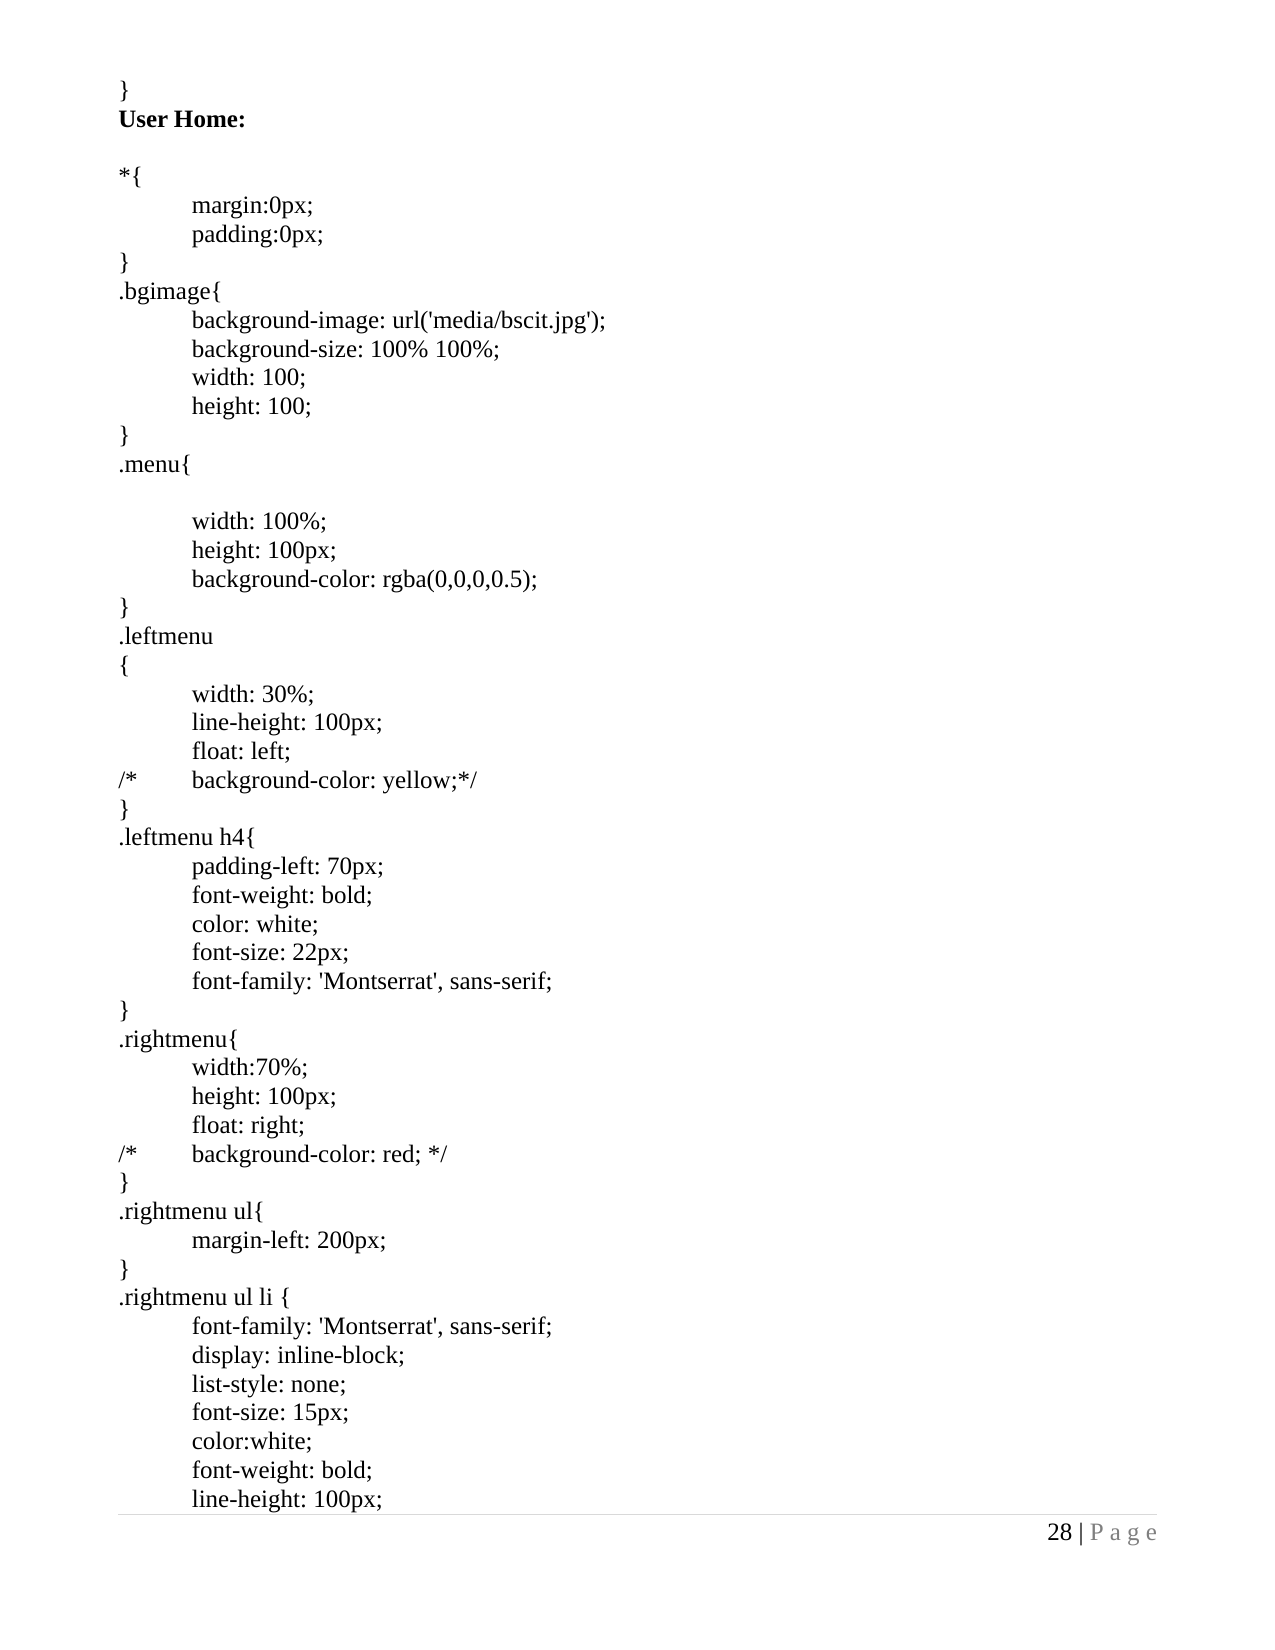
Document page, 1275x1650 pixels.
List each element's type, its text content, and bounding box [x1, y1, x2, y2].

text } [118, 592, 1157, 621]
text } [118, 75, 1157, 104]
text padding-left: 70px; [118, 851, 1157, 880]
text background-color: rgba(0,0,0,0.5); [118, 564, 1157, 592]
text float: left; [118, 736, 1157, 765]
text font-family: 'Montserrat', sans-serif; [118, 1311, 1157, 1340]
text } [118, 247, 1157, 276]
text .rightmenu ul{ [118, 1196, 1157, 1225]
text font-size: 15px; [118, 1397, 1157, 1426]
text } [118, 995, 1157, 1024]
text { [118, 650, 1157, 679]
text /* background-color: red; */ [118, 1139, 1157, 1167]
text color: white; [118, 909, 1157, 937]
text margin:0px; [118, 190, 1157, 219]
text /* background-color: yellow;*/ [118, 765, 1157, 794]
text display: inline-block; [118, 1340, 1157, 1369]
text height: 100px; [118, 1081, 1157, 1110]
text padding:0px; [118, 219, 1157, 247]
text } [118, 1254, 1157, 1282]
text .menu{ [118, 449, 1157, 477]
text color:white; [118, 1426, 1157, 1455]
text } [118, 420, 1157, 449]
text User Home: [118, 104, 1157, 132]
text .rightmenu ul li { [118, 1282, 1157, 1311]
text width: 100; [118, 362, 1157, 391]
text width: 30%; [118, 679, 1157, 707]
text margin-left: 200px; [118, 1225, 1157, 1254]
text } [118, 1167, 1157, 1196]
text font-weight: bold; [118, 880, 1157, 909]
text } [118, 794, 1157, 822]
text .leftmenu h4{ [118, 822, 1157, 851]
text font-family: 'Montserrat', sans-serif; [118, 966, 1157, 995]
text font-weight: bold; [118, 1455, 1157, 1484]
text background-size: 100% 100%; [118, 334, 1157, 362]
text line-height: 100px; [118, 707, 1157, 736]
text font-size: 22px; [118, 937, 1157, 966]
text *{ [118, 161, 1157, 190]
text line-height: 100px; [118, 1484, 1157, 1512]
text list-style: none; [118, 1369, 1157, 1397]
text width: 100%; [118, 506, 1157, 535]
text .rightmenu{ [118, 1024, 1157, 1052]
text height: 100px; [118, 535, 1157, 564]
text float: right; [118, 1110, 1157, 1139]
text background-image: url('media/bscit.jpg'); [118, 305, 1157, 334]
text .leftmenu [118, 621, 1157, 650]
text .bgimage{ [118, 276, 1157, 305]
text width:70%; [118, 1052, 1157, 1081]
text height: 100; [118, 391, 1157, 420]
